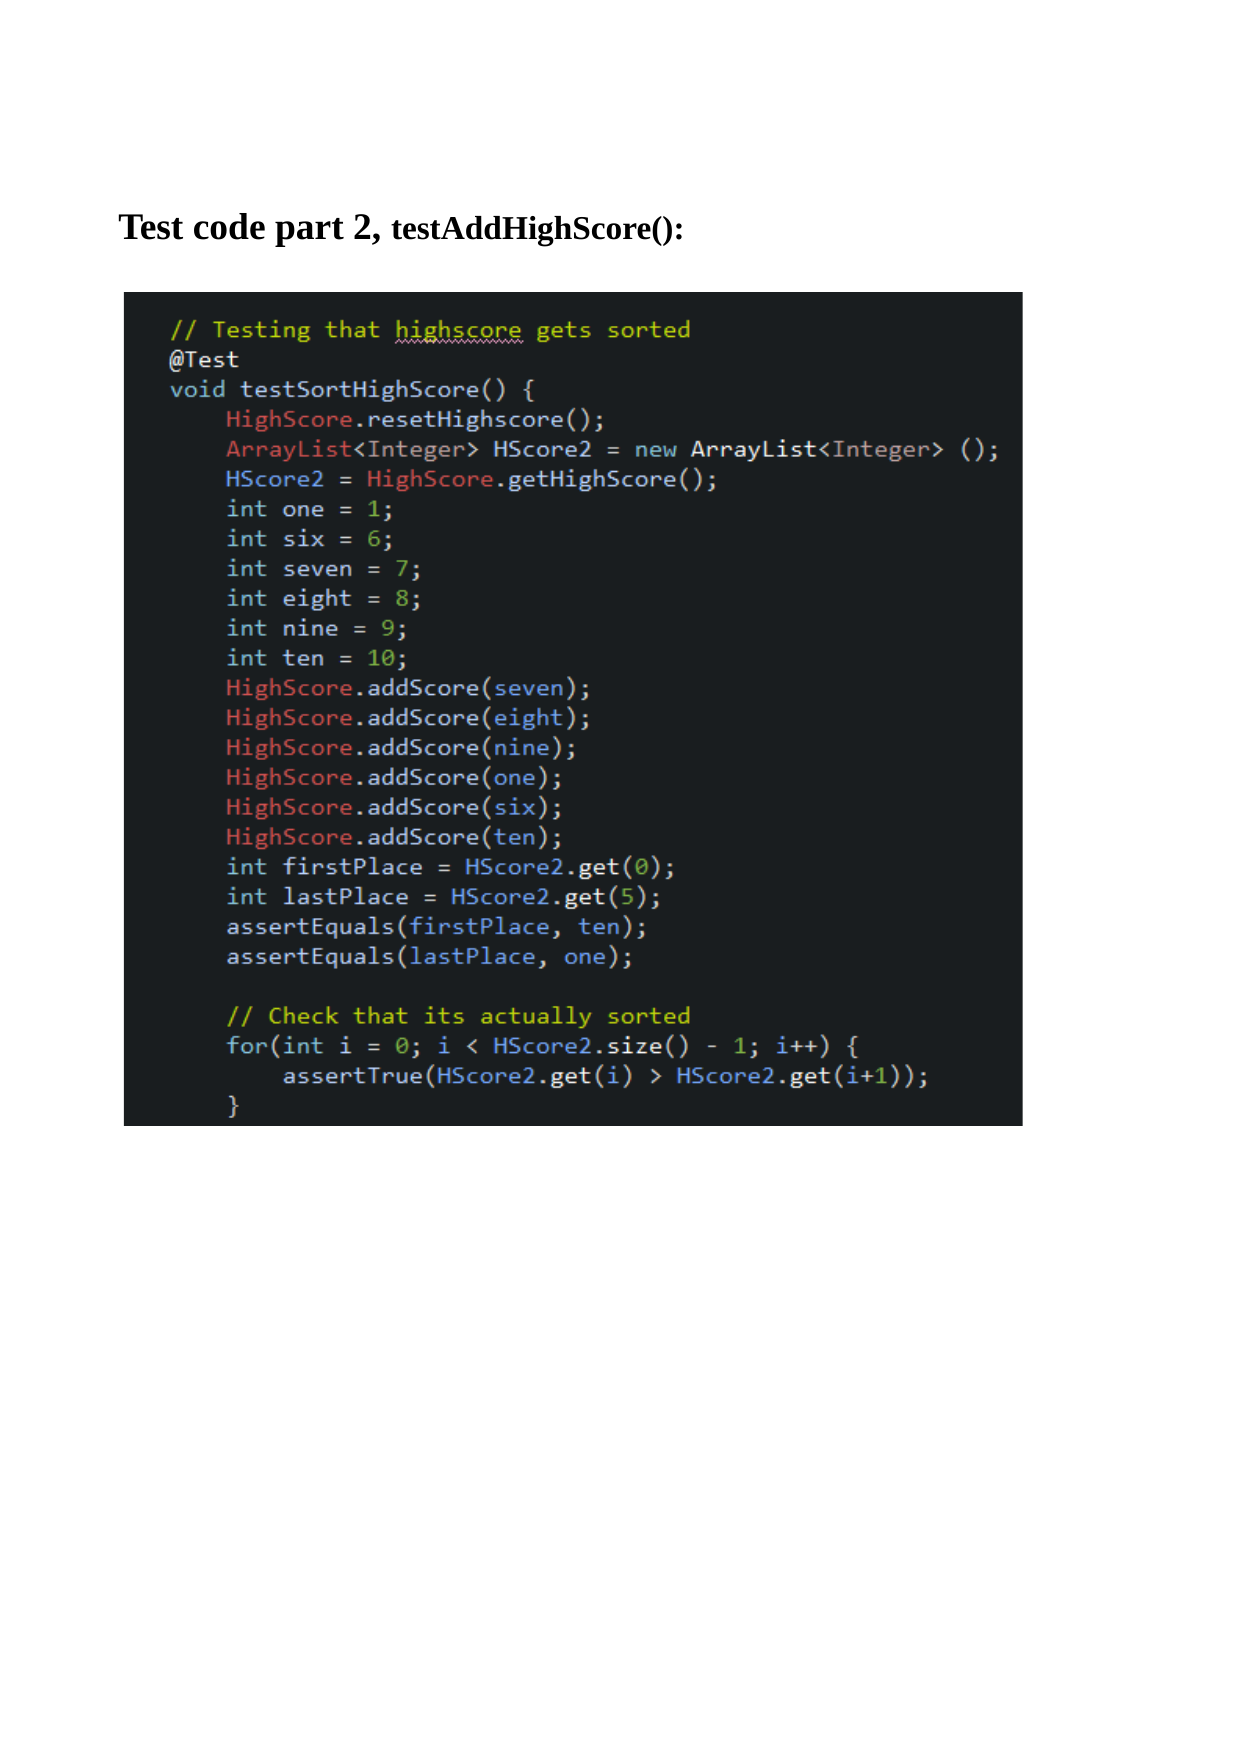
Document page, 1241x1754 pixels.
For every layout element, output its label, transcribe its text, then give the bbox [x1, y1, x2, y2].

text Test code part 2, testAddHighScore(): [118, 204, 1122, 247]
